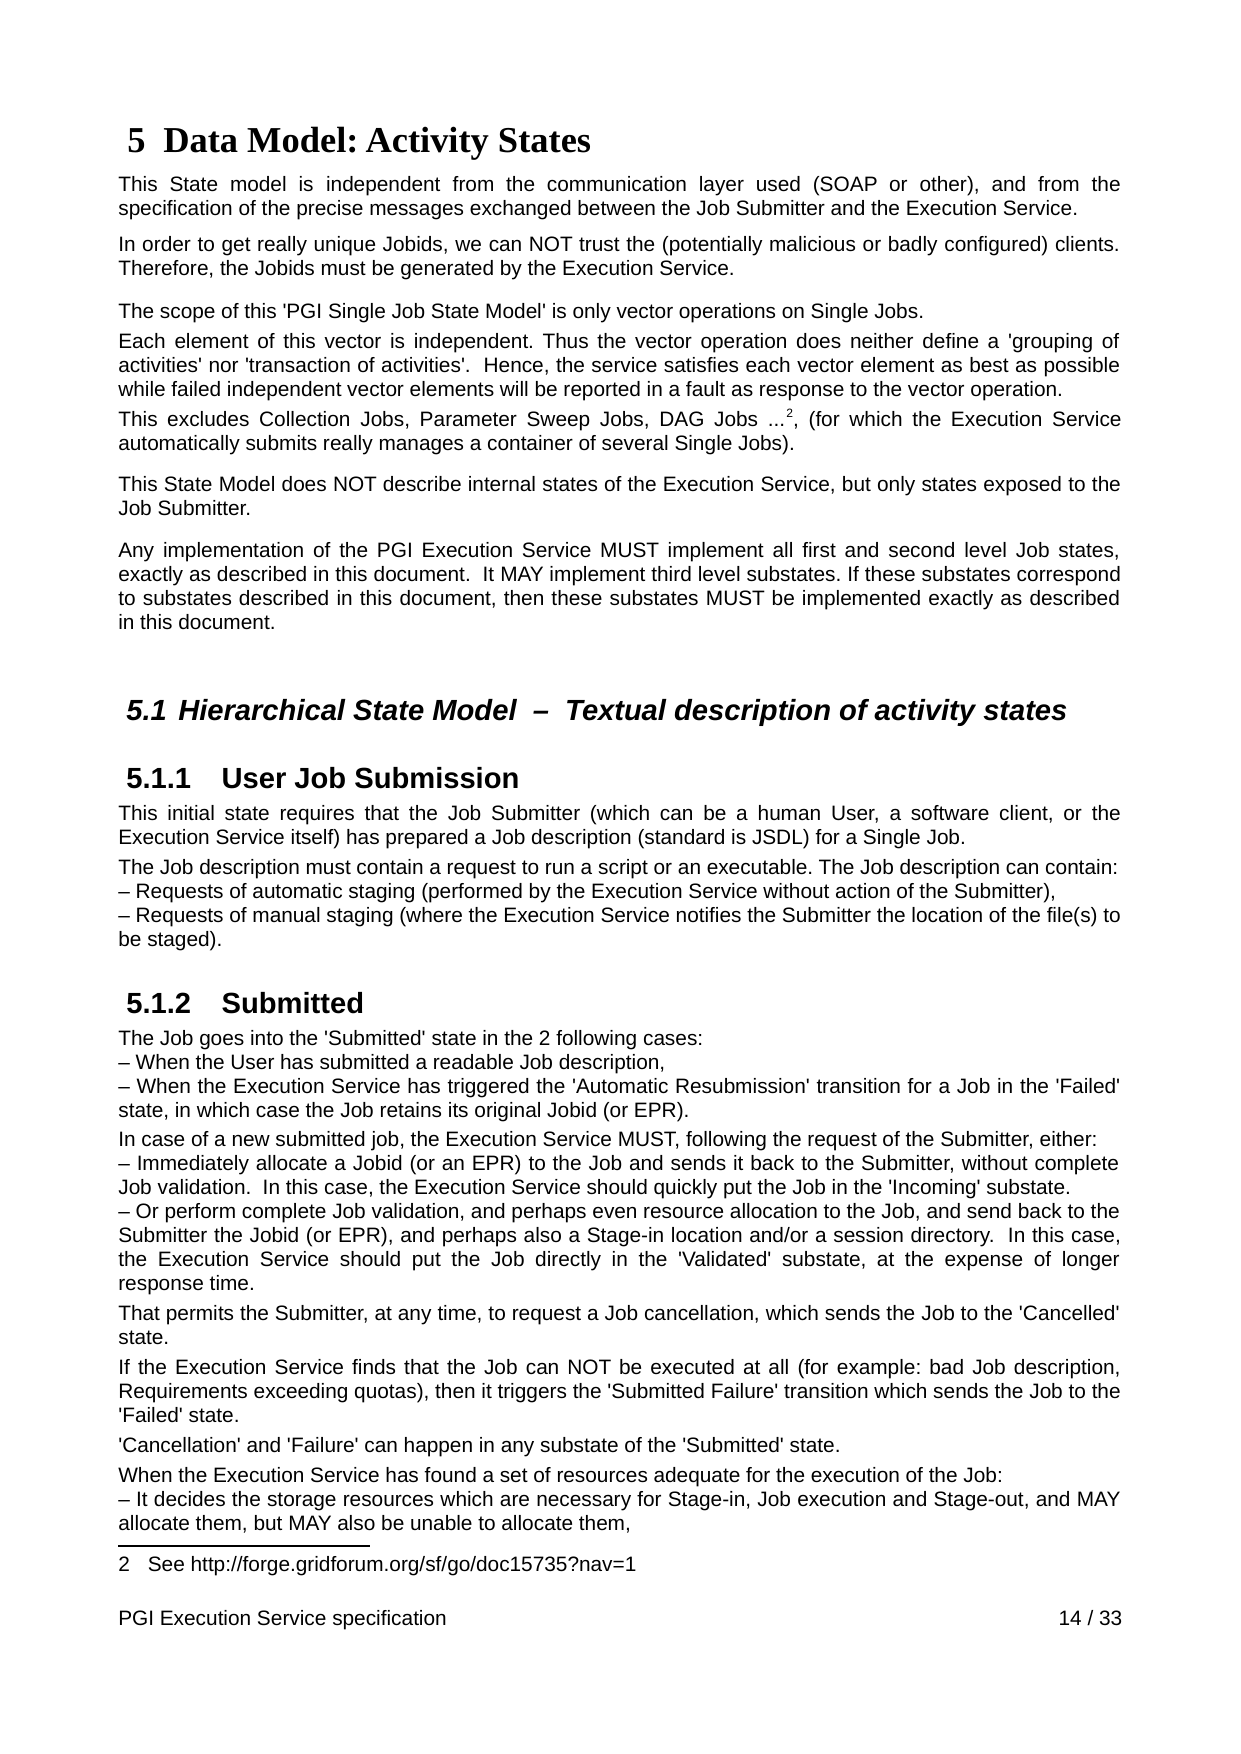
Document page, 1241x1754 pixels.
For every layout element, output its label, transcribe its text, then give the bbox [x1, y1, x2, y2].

text – When the User has submitted a readable Job description, [118, 1049, 1122, 1073]
text – Immediately allocate a Jobid (or an EPR) to the Job and sends it back to the Submitter, without complete Job validation. In this case, the Execution Service should quickly put the Job in the 'Incoming' substate. [118, 1151, 1122, 1199]
text This excludes Collection Jobs, Parameter Sweep Jobs, DAG Jobs ..., (for which the Execution Service automatically submits really manages a container of several Single Jobs). [118, 406, 1122, 454]
text This State Model does NOT describe internal states of the Execution Service, but only states exposed to the Job Submitter. [118, 472, 1122, 520]
subtitle Data Model: Activity States [118, 118, 1122, 160]
text – Or perform complete Job validation, and perhaps even resource allocation to the Job, and send back to the Submitter the Jobid (or EPR), and perhaps also a Stage-in location and/or a session directory. In this case, the Execution Service should put the Job directly in the 'Validated' substate, at the expense of longer response time. [118, 1199, 1122, 1295]
text The Job description must contain a request to run a script or an executable. The Job description can contain: [118, 855, 1122, 879]
subtitle Hierarchical State Model – Textual description of activity states [118, 692, 1122, 726]
text When the Execution Service has found a set of resources adequate for the execution of the Job: [118, 1462, 1122, 1486]
text 'Cancellation' and 'Failure' can happen in any substate of the 'Submitted' state. [118, 1433, 1122, 1457]
text In case of a new submitted job, the Execution Service MUST, following the request of the Submitter, either: [118, 1127, 1122, 1151]
text That permits the Submitter, at any time, to request a Job cancellation, which sends the Job to the 'Cancelled' state. [118, 1301, 1122, 1349]
text – It decides the storage resources which are necessary for Stage-in, Job execution and Stage-out, and MAY allocate them, but MAY also be unable to allocate them, [118, 1486, 1122, 1534]
text – Requests of automatic staging (performed by the Execution Service without action of the Submitter), [118, 879, 1122, 903]
text – Requests of manual staging (where the Execution Service notifies the Submitter the location of the file(s) to be staged). [118, 903, 1122, 951]
text This State model is independent from the communication layer used (SOAP or other), and from the specification of the precise messages exchanged between the Job Submitter and the Execution Service. [118, 172, 1122, 220]
subtitle User Job Submission [118, 761, 1122, 795]
text – When the Execution Service has triggered the 'Automatic Resubmission' transition for a Job in the 'Failed' state, in which case the Job retains its original Jobid (or EPR). [118, 1073, 1122, 1121]
subtitle Submitted [118, 986, 1122, 1019]
text The Job goes into the 'Submitted' state in the 2 following cases: [118, 1026, 1122, 1049]
text Each element of this vector is independent. Thus the vector operation does neither define a 'grouping of activities' nor 'transaction of activities'. Hence, the service satisfies each vector element as best as possible while failed independent vector elements will be reported in a fault as response to the vector operation. [118, 328, 1122, 400]
text This initial state requires that the Job Submitter (which can be a human User, a software client, or the Execution Service itself) has prepared a Job description (standard is JSDL) for a Single Job. [118, 801, 1122, 849]
text The scope of this 'PGI Single Job State Model' is only vector operations on Single Jobs. [118, 299, 1122, 323]
text Any implementation of the PGI Execution Service MUST implement all first and second level Job states, exactly as described in this document. It MAY implement third level substates. If these substates correspond to substates described in this document, then these substates MUST be implemented exactly as described in this document. [118, 538, 1122, 633]
text In order to get really unique Jobids, we can NOT trust the (potentially malicious or badly configured) clients. Therefore, the Jobids must be generated by the Execution Service. [118, 232, 1122, 280]
text See http://forge.gridforum.org/sf/go/doc15735?nav=1 [118, 1552, 1122, 1576]
text If the Execution Service finds that the Job can NOT be executed at all (for example: bad Job description, Requirements exceeding quotas), then it triggers the 'Submitted Failure' transition which sends the Job to the 'Failed' state. [118, 1355, 1122, 1427]
